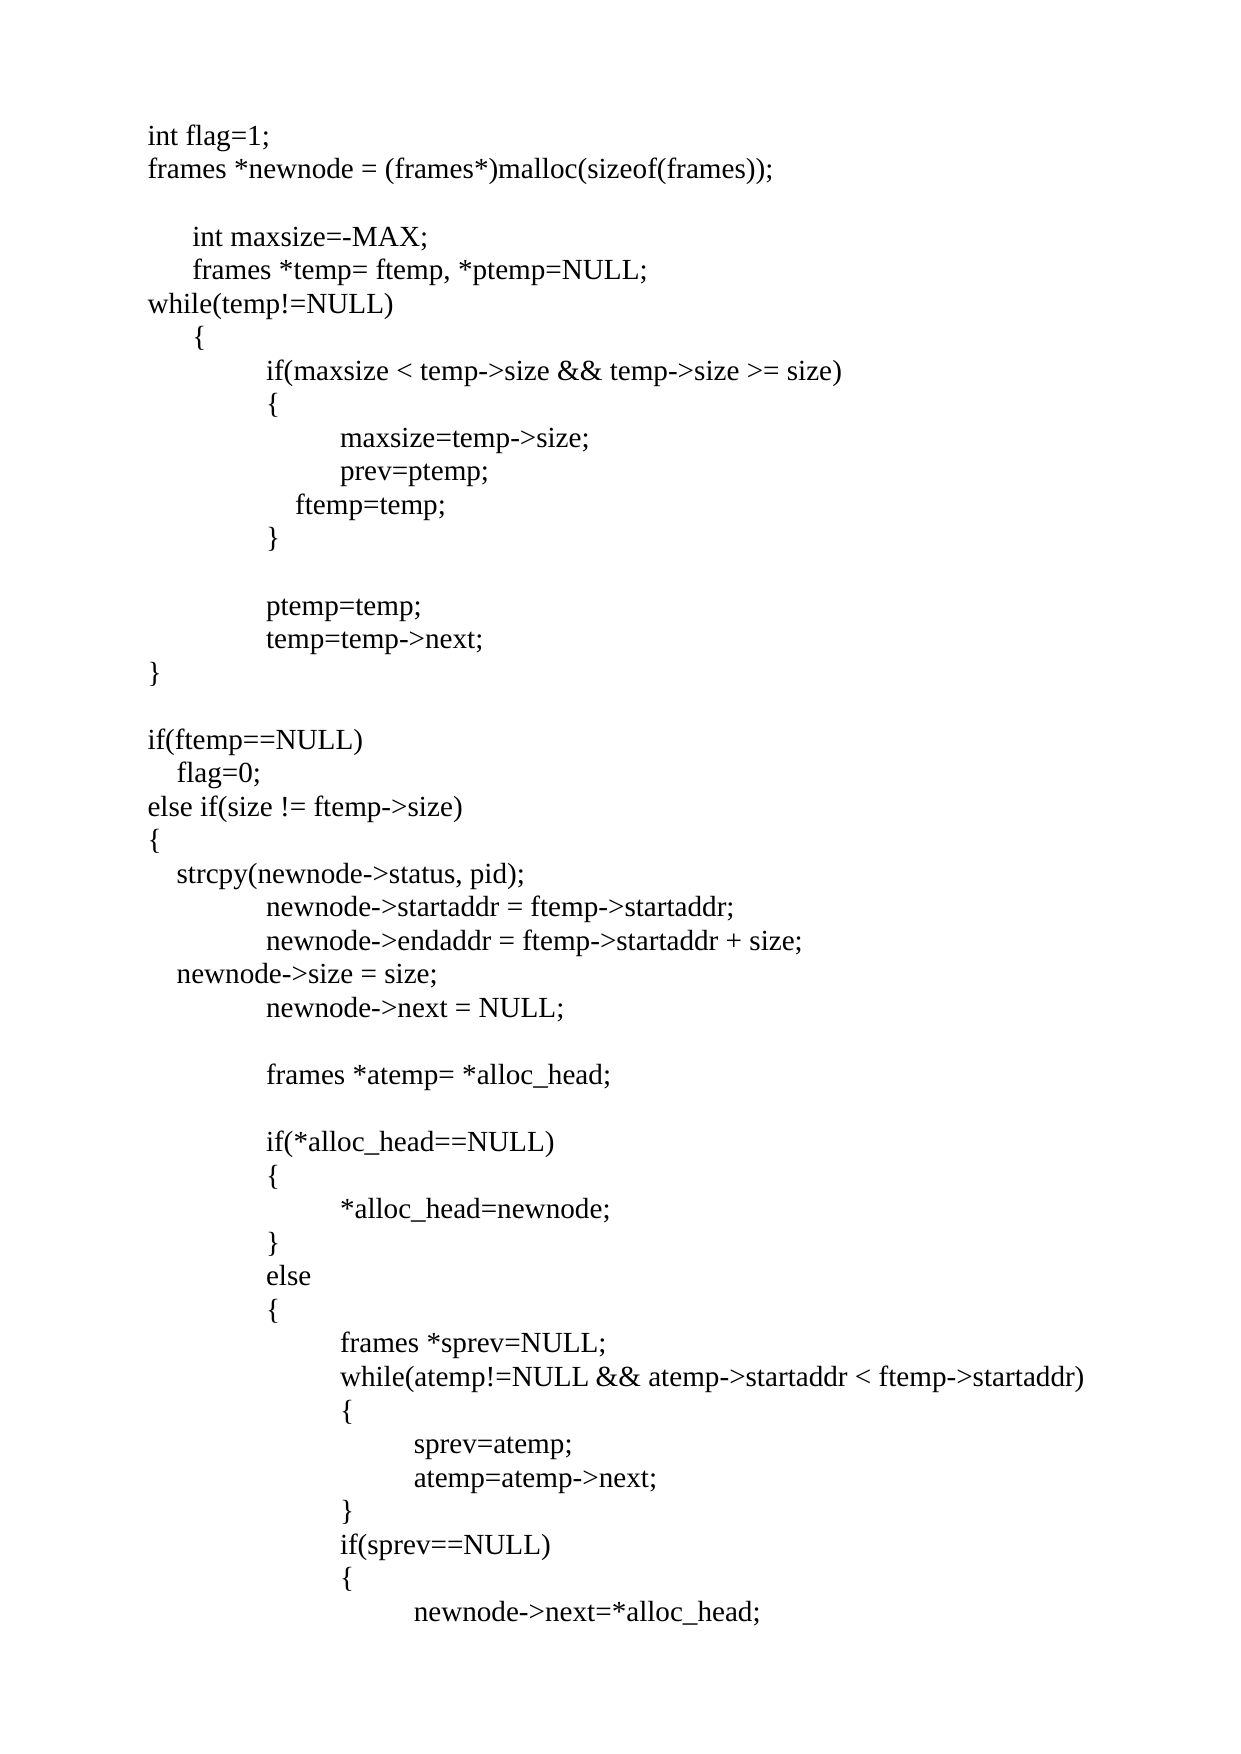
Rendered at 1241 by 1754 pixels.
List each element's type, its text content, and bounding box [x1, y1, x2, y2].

text if(*alloc_head==NULL) [118, 1124, 1122, 1158]
text if(maxsize < temp->size && temp->size >= size) [118, 353, 1122, 386]
text strcpy(newnode->status, pid); [118, 856, 1122, 889]
text { [118, 1560, 1122, 1594]
text while(temp!=NULL) [118, 286, 1122, 319]
text newnode->startaddr = ftemp->startaddr; [118, 889, 1122, 923]
text if(sprev==NULL) [118, 1527, 1122, 1560]
text prev=ptemp; [118, 453, 1122, 487]
text ftemp=temp; [118, 487, 1122, 521]
text } [118, 1225, 1122, 1258]
text temp=temp->next; [118, 621, 1122, 655]
text flag=0; [118, 755, 1122, 789]
text } [118, 521, 1122, 554]
text while(atemp!=NULL && atemp->startaddr < ftemp->startaddr) [118, 1359, 1122, 1393]
text else if(size != ftemp->size) [118, 789, 1122, 822]
text ptemp=temp; [118, 588, 1122, 621]
text { [118, 1292, 1122, 1326]
text } [118, 655, 1122, 688]
text frames *atemp= *alloc_head; [118, 1057, 1122, 1091]
text newnode->next = NULL; [118, 990, 1122, 1024]
text newnode->next=*alloc_head; [118, 1594, 1122, 1627]
text *alloc_head=newnode; [118, 1191, 1122, 1225]
text { [118, 386, 1122, 420]
text { [118, 1158, 1122, 1191]
text { [118, 319, 1122, 353]
text int flag=1; [118, 118, 1122, 152]
text { [118, 1393, 1122, 1426]
text frames *sprev=NULL; [118, 1326, 1122, 1359]
text } [118, 1493, 1122, 1527]
text maxsize=temp->size; [118, 420, 1122, 453]
text sprev=atemp; [118, 1426, 1122, 1460]
text { [118, 822, 1122, 856]
text atemp=atemp->next; [118, 1460, 1122, 1493]
text newnode->endaddr = ftemp->startaddr + size; [118, 923, 1122, 957]
text if(ftemp==NULL) [118, 722, 1122, 755]
text else [118, 1258, 1122, 1292]
text newnode->size = size; [118, 957, 1122, 990]
text frames *newnode = (frames*)malloc(sizeof(frames)); [118, 152, 1122, 185]
text int maxsize=-MAX; [118, 219, 1122, 252]
text frames *temp= ftemp, *ptemp=NULL; [118, 252, 1122, 286]
